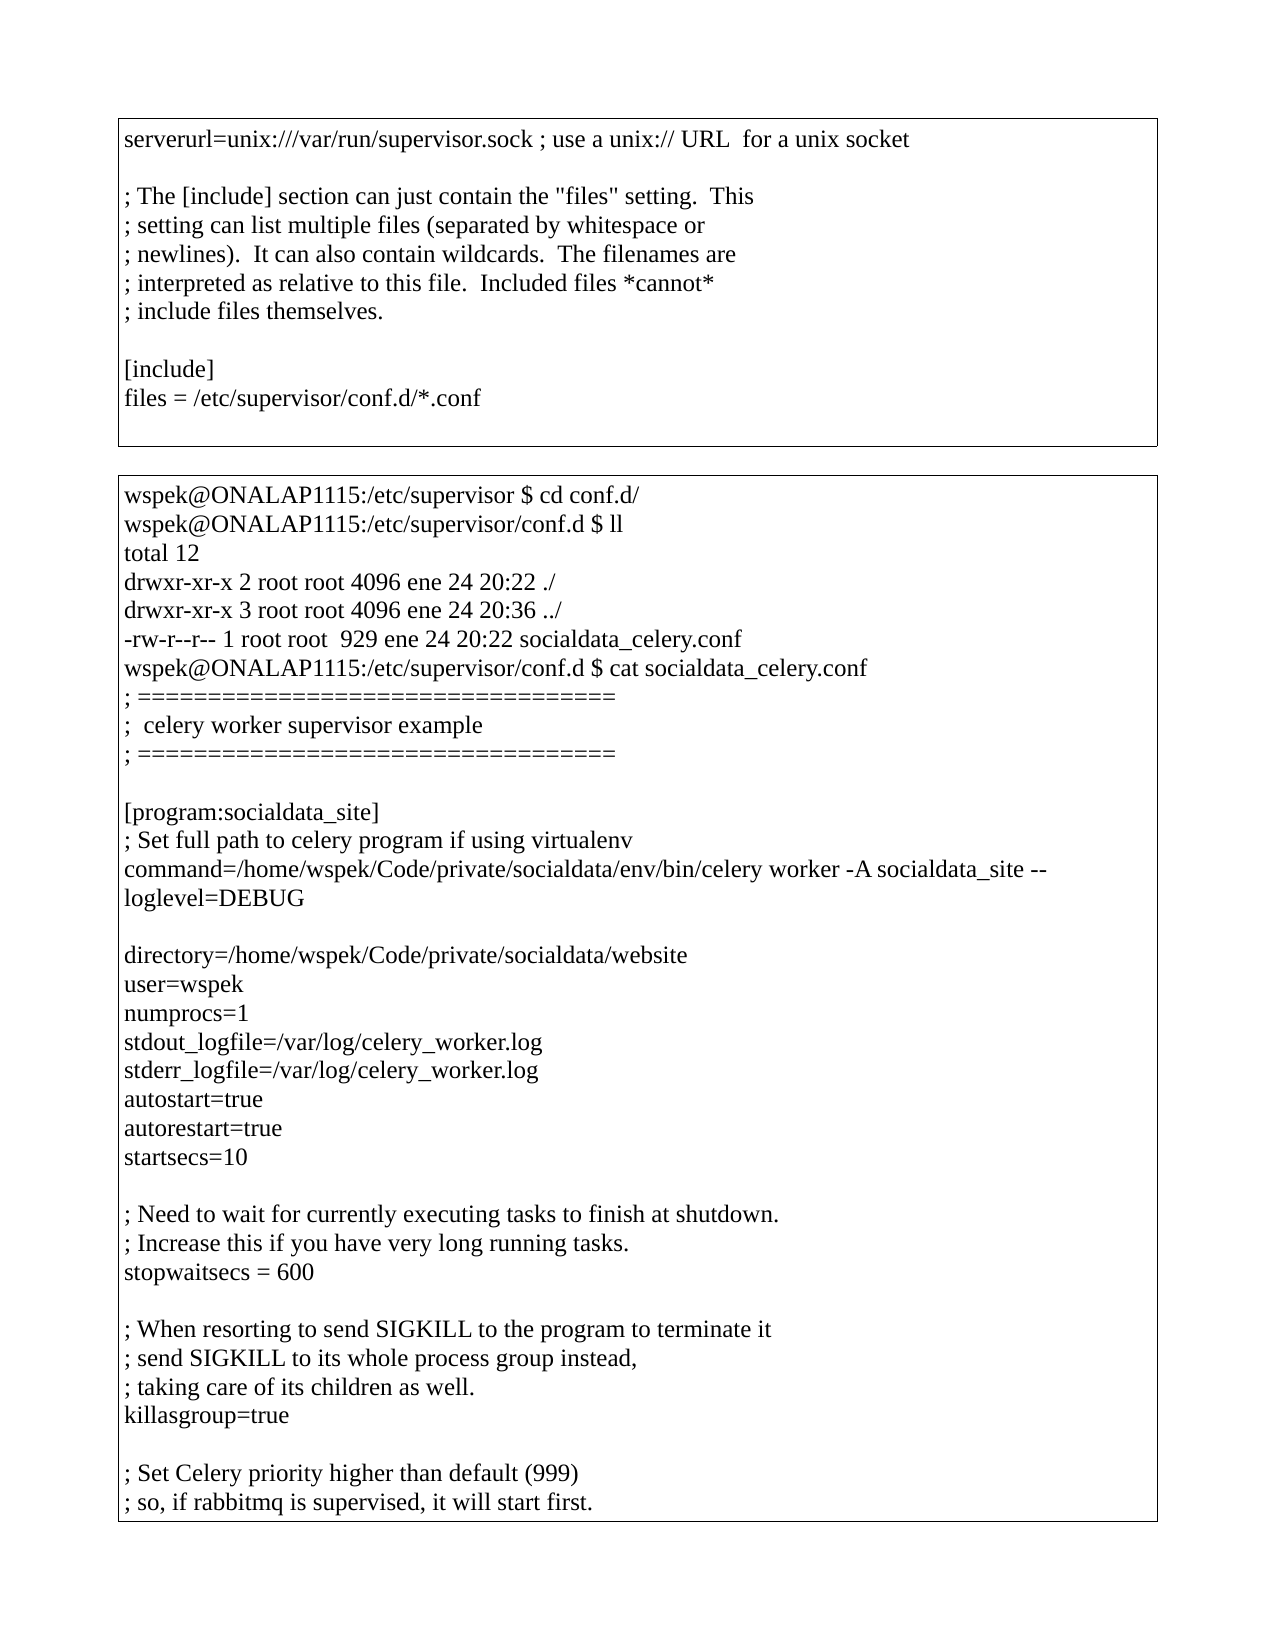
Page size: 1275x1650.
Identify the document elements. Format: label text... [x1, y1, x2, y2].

table_header serverurl=unix:///var/run/supervisor.sock ; use a unix:// URL for a unix socket ; The [include] section can just contain the "files" setting. This ; setting can list multiple files (separated by whitespace or ; newlines). It can also contain wildcards. The filenames are ; interpreted as relative to this file. Included files *cannot* ; include files themselves. [include] files = /etc/supervisor/conf.d/*.conf [119, 119, 1157, 446]
table_header wspek@ONALAP1115:/etc/supervisor $ cd conf.d/ wspek@ONALAP1115:/etc/supervisor/conf.d $ ll total 12 drwxr-xr-x 2 root root 4096 ene 24 20:22 ./ drwxr-xr-x 3 root root 4096 ene 24 20:36 ../ -rw-r--r-- 1 root root 929 ene 24 20:22 socialdata_celery.conf wspek@ONALAP1115:/etc/supervisor/conf.d $ cat socialdata_celery.conf ; ================================== ; celery worker supervisor example ; ================================== [program:socialdata_site] ; Set full path to celery program if using virtualenv command=/home/wspek/Code/private/socialdata/env/bin/celery worker -A socialdata_site --loglevel=DEBUG directory=/home/wspek/Code/private/socialdata/website user=wspek numprocs=1 stdout_logfile=/var/log/celery_worker.log stderr_logfile=/var/log/celery_worker.log autostart=true autorestart=true startsecs=10 ; Need to wait for currently executing tasks to finish at shutdown. ; Increase this if you have very long running tasks. stopwaitsecs = 600 ; When resorting to send SIGKILL to the program to terminate it ; send SIGKILL to its whole process group instead, ; taking care of its children as well. killasgroup=true ; Set Celery priority higher than default (999) ; so, if rabbitmq is supervised, it will start first. [119, 476, 1157, 1521]
